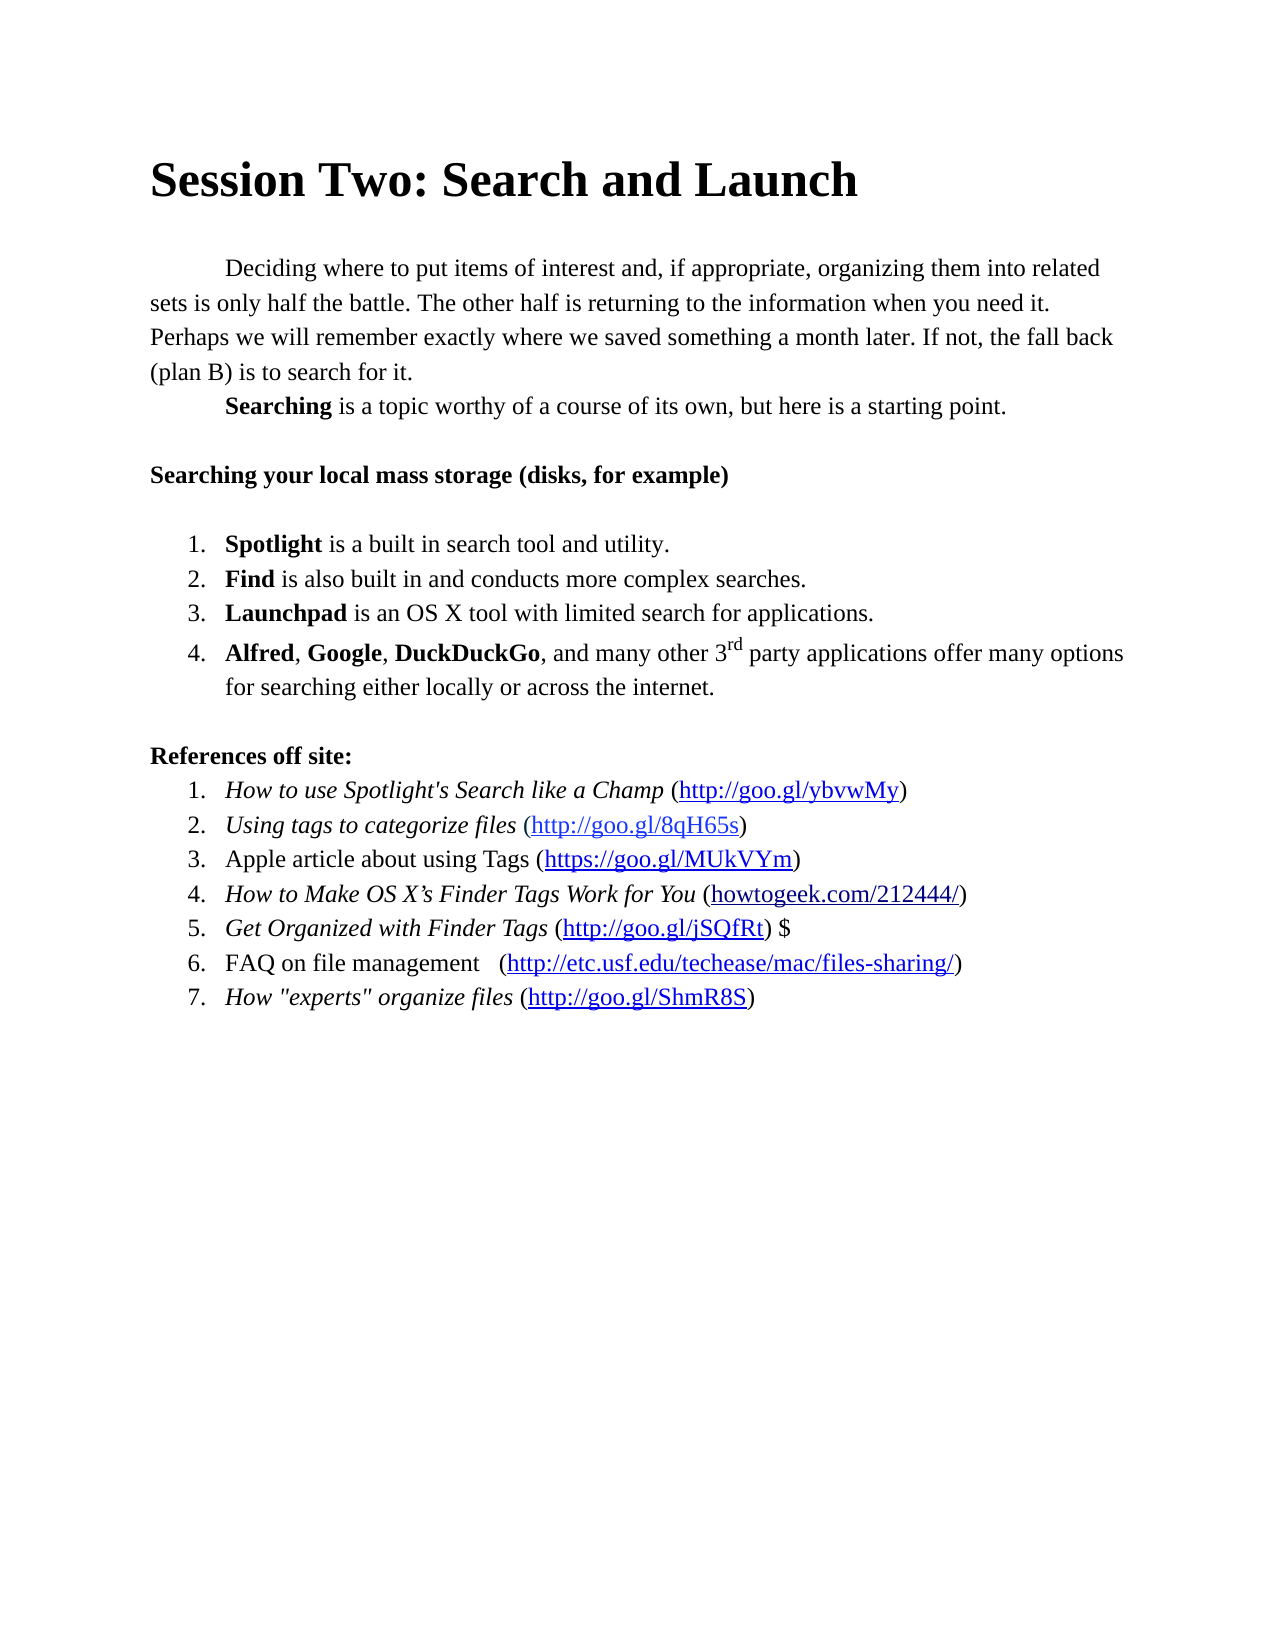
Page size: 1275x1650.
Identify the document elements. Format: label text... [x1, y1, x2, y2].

text Searching is a topic worthy of a course of its own, but here is a starting point. [150, 391, 1125, 420]
text Searching your local mass storage (disks, for example) [150, 460, 1125, 489]
text References off site: [150, 741, 1125, 770]
text Session Two: Search and Launch [150, 150, 1125, 207]
list How to Make OS X’s Finder Tags Work for You (howtogeek.com/212444/) [187, 879, 1125, 908]
text Deciding where to put items of interest and, if appropriate, organizing them into related sets is only half the battle. The other half is returning to the information when you need it. Perhaps we will remember exactly where we saved something a month later. If not, the fall back (plan B) is to search for it. [150, 253, 1125, 386]
list FAQ on file management (http://etc.usf.edu/techease/mac/files-sharing/) [187, 948, 1125, 977]
list How to use Spotlight's Search like a Champ (http://goo.gl/ybvwMy) [187, 776, 1125, 804]
list Alfred, Google, DuckDuckGo, and many other 3rd party applications offer many options for searching either locally or across the internet. [187, 633, 1125, 701]
list Spotlight is a built in search tool and utility. [187, 529, 1125, 558]
list Using tags to categorize files (http://goo.gl/8qH65s) [187, 810, 1125, 839]
list Launchpad is an OS X tool with limited search for applications. [187, 598, 1125, 627]
list Get Organized with Finder Tags (http://goo.gl/jSQfRt) $ [187, 913, 1125, 942]
list How "experts" organize files (http://goo.gl/ShmR8S) [187, 982, 1125, 1011]
list Find is also built in and conducts more complex searches. [187, 564, 1125, 592]
list Apple article about using Tags (https://goo.gl/MUkVYm) [187, 844, 1125, 873]
